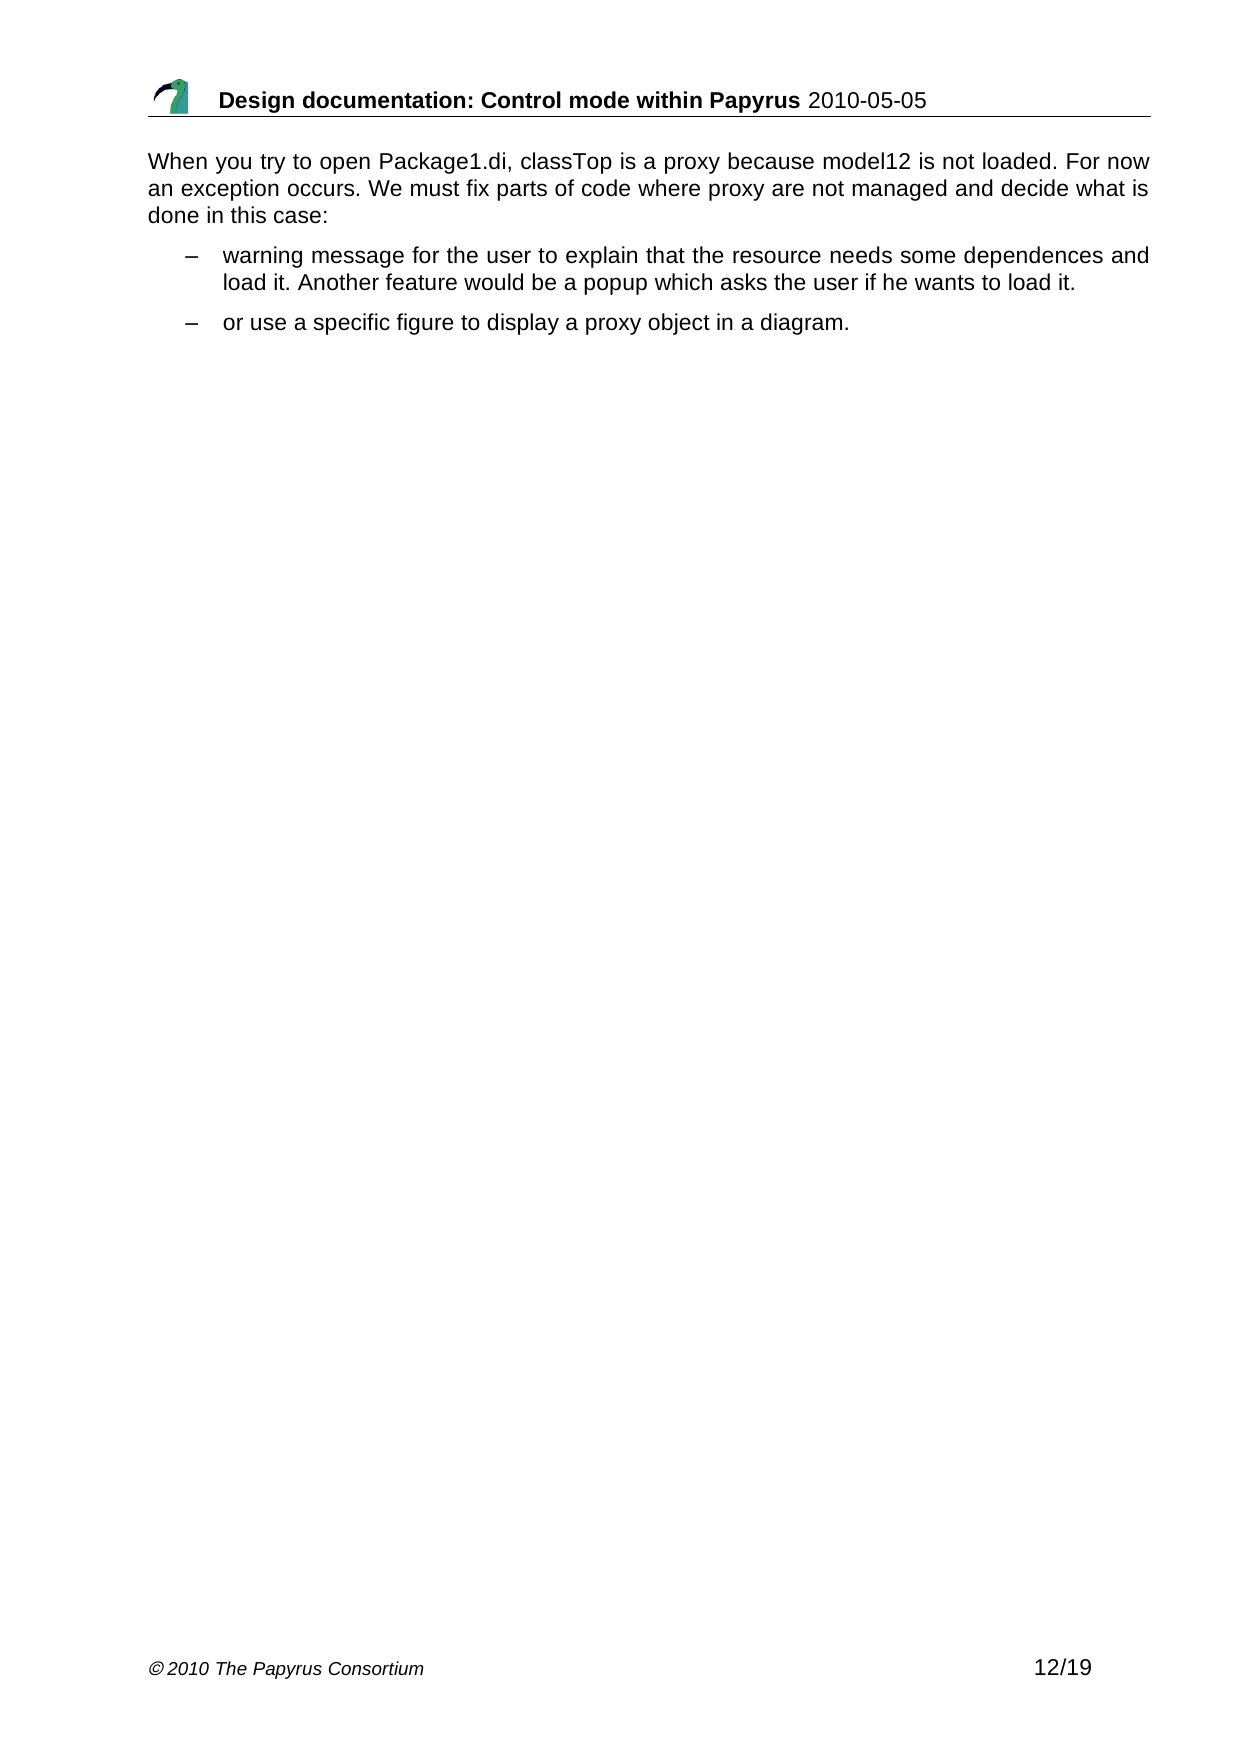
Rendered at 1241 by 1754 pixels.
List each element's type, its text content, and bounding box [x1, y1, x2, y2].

list or use a specific figure to display a proxy object in a diagram. [185, 308, 1151, 335]
text When you try to open Package1.di, classTop is a proxy because model12 is not loaded. For now an exception occurs. We must fix parts of code where proxy are not managed and decide what is done in this case: [148, 148, 1151, 229]
picture [153, 79, 189, 114]
list warning message for the user to explain that the resource needs some dependences and load it. Another feature would be a popup which asks the user if he wants to load it. [185, 241, 1151, 296]
